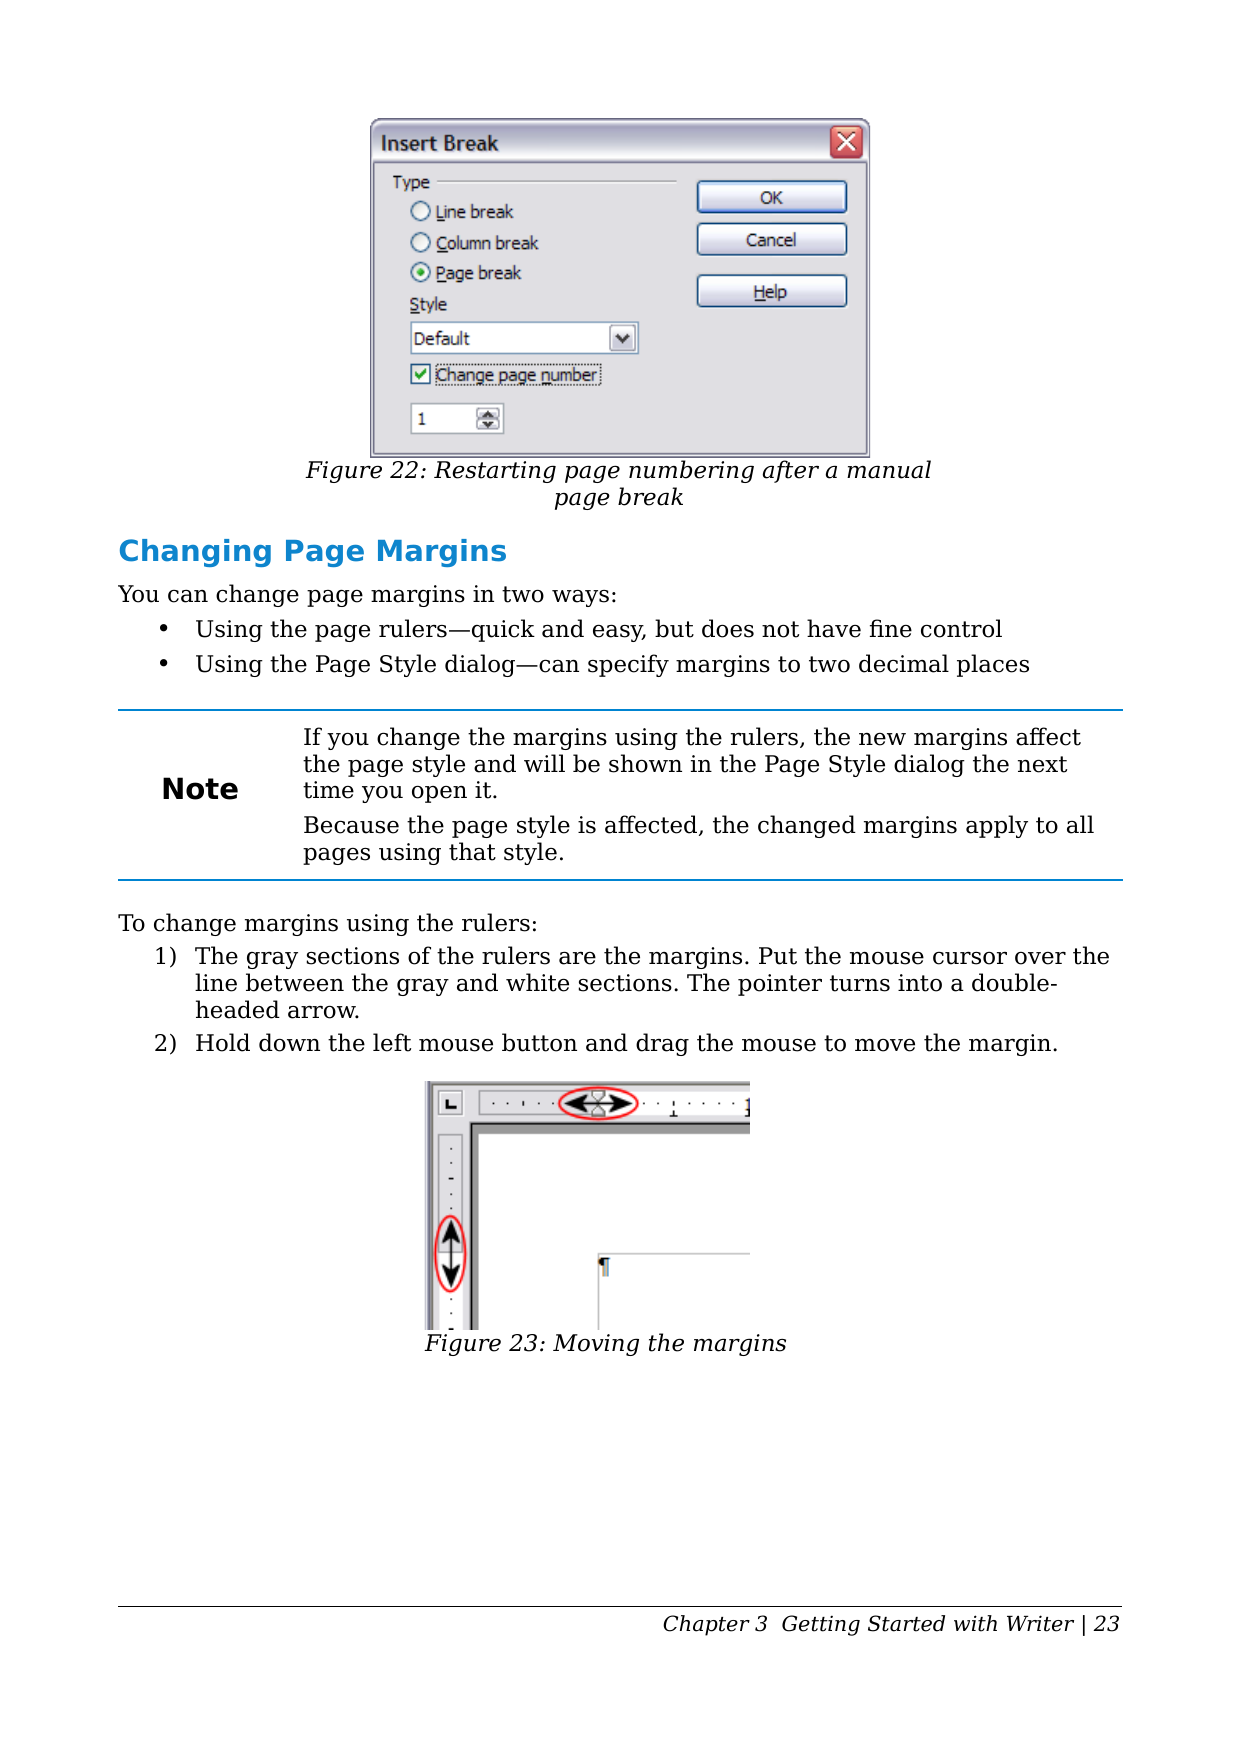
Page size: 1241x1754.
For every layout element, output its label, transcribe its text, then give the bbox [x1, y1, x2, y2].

table_header If you change the margins using the rulers, the new margins affect the page style and will be shown in the Page Style dialog the next time you open it. Because the page style is affected, the changed margins apply to all pages using that style. [281, 711, 1122, 879]
list Hold down the left mouse button and drag the mouse to move the margin. [177, 1030, 1122, 1056]
picture [370, 118, 871, 458]
list The gray sections of the rulers are the margins. Put the mouse cursor over the line between the gray and white sections. The pointer turns into a double-headed arrow. [177, 943, 1122, 1023]
list Using the page rulers—quick and easy, but does not have fine control [156, 614, 1122, 643]
list To change margins using the rulers: [118, 910, 1122, 937]
table_header Note [118, 711, 281, 879]
list Using the Page Style dialog—can specify margins to two decimal places [156, 650, 1122, 679]
subtitle Changing Page Margins [118, 535, 1122, 569]
list You can change page margins in two ways: [118, 581, 1122, 608]
text Figure 22: Restarting page numbering after a manual page break [278, 457, 963, 511]
picture [424, 1081, 750, 1330]
text Figure 23: Moving the margins [425, 1330, 816, 1357]
